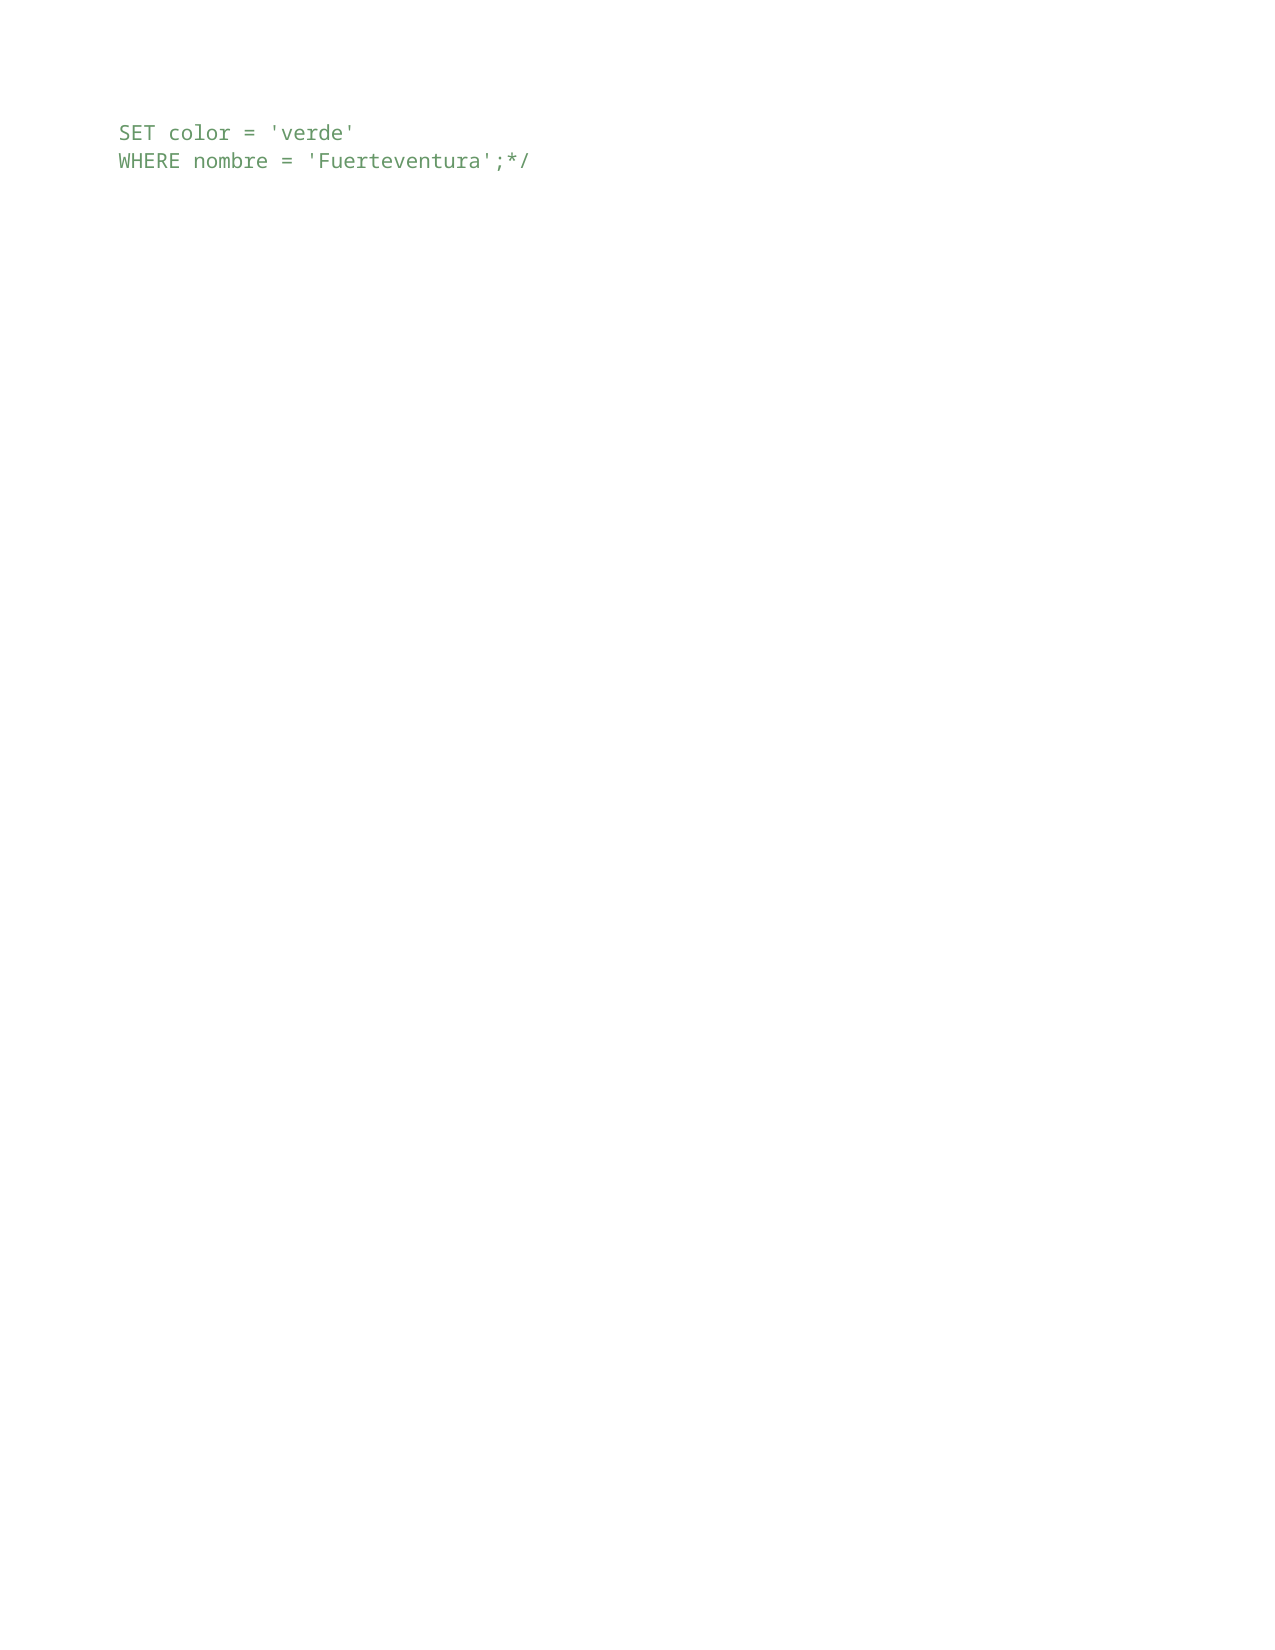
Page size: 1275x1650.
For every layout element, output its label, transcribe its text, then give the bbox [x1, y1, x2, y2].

text WHERE nombre = 'Fuerteventura';*/ [118, 147, 1157, 175]
text SET color = 'verde' [118, 118, 1157, 147]
